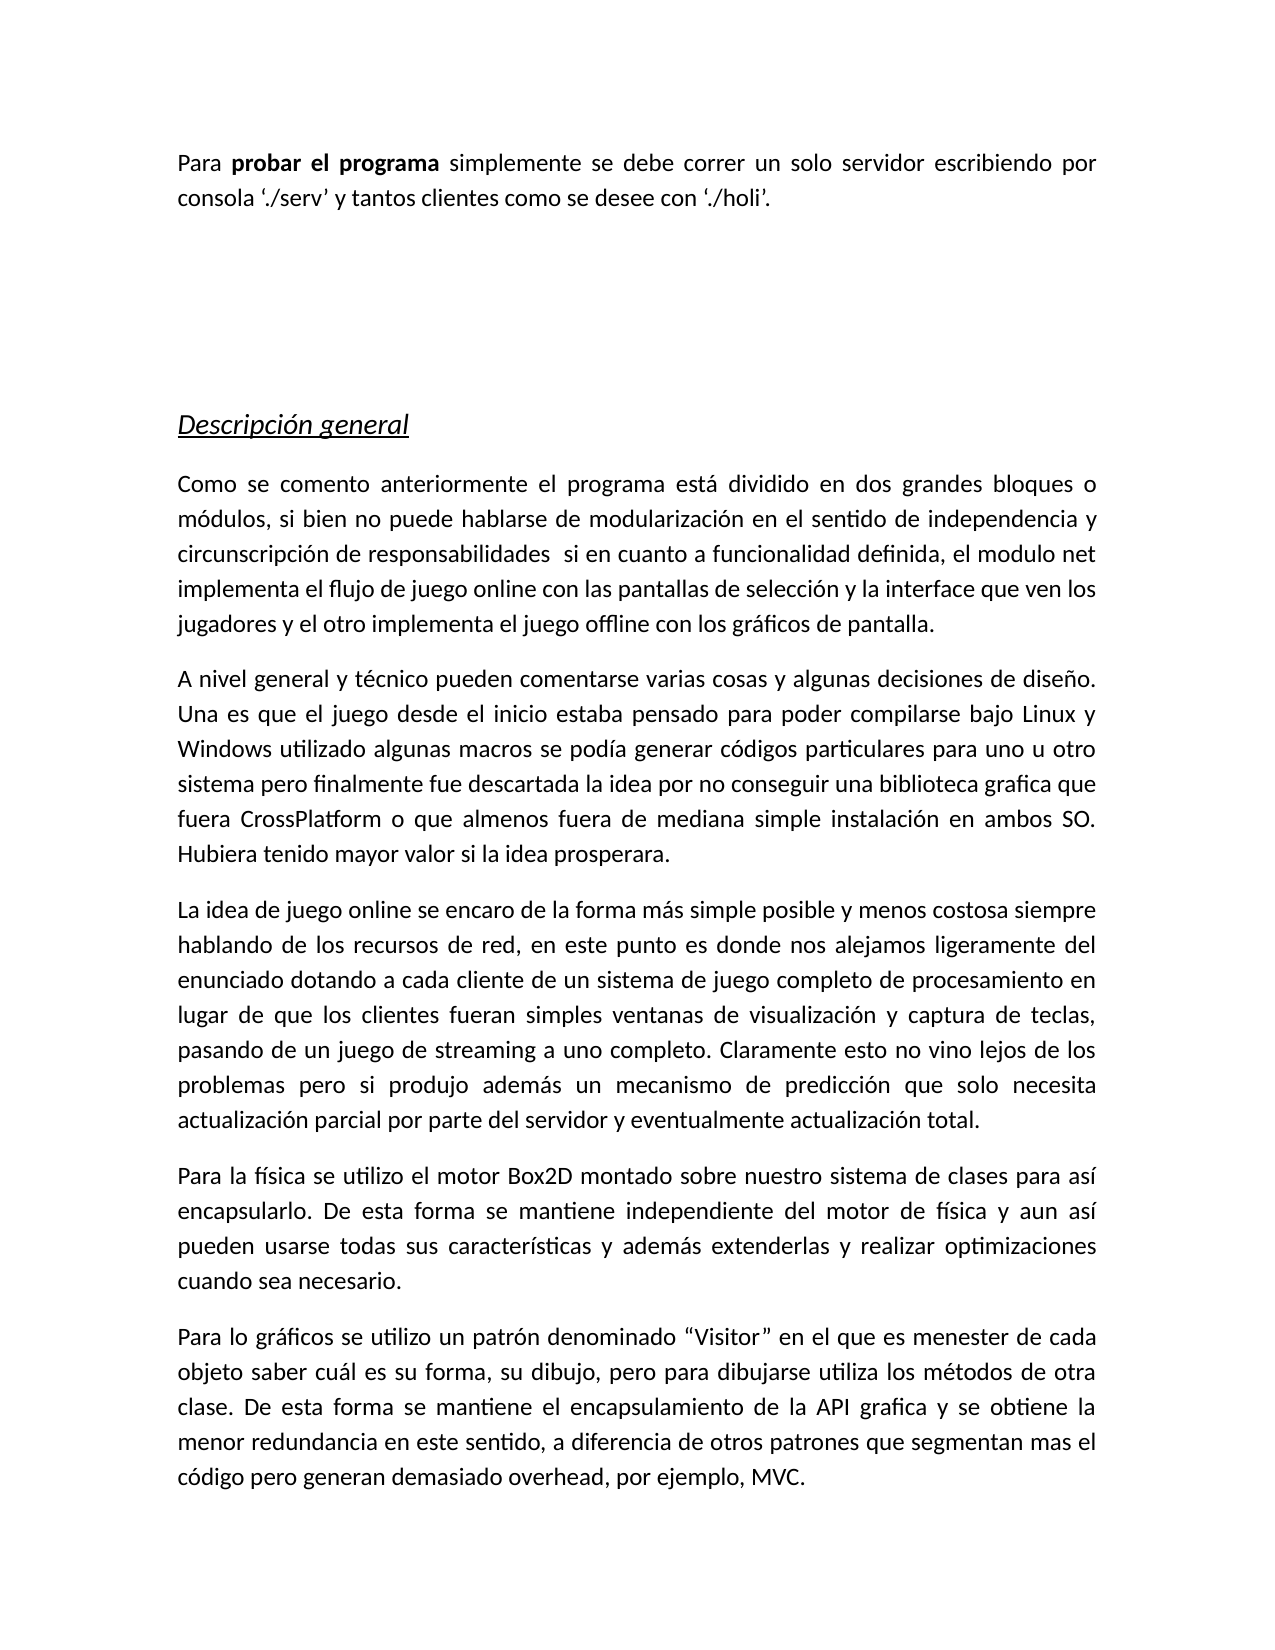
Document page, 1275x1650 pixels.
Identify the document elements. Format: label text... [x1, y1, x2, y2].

text Para la física se utilizo el motor Box2D montado sobre nuestro sistema de clases para así encapsularlo. De esta forma se mantiene independiente del motor de física y aun así pueden usarse todas sus características y además extenderlas y realizar optimizaciones cuando sea necesario. [177, 1160, 1098, 1296]
text La idea de juego online se encaro de la forma más simple posible y menos costosa siempre hablando de los recursos de red, en este punto es donde nos alejamos ligeramente del enunciado dotando a cada cliente de un sistema de juego completo de procesamiento en lugar de que los clientes fueran simples ventanas de visualización y captura de teclas, pasando de un juego de streaming a uno completo. Claramente esto no vino lejos de los problemas pero si produjo además un mecanismo de predicción que solo necesita actualización parcial por parte del servidor y eventualmente actualización total. [177, 894, 1098, 1135]
text Como se comento anteriormente el programa está dividido en dos grandes bloques o módulos, si bien no puede hablarse de modularización en el sentido de independencia y circunscripción de responsabilidades si en cuanto a funcionalidad definida, el modulo net implementa el flujo de juego online con las pantallas de selección y la interface que ven los jugadores y el otro implementa el juego offline con los gráficos de pantalla. [177, 468, 1098, 638]
text A nivel general y técnico pueden comentarse varias cosas y algunas decisiones de diseño. Una es que el juego desde el inicio estaba pensado para poder compilarse bajo Linux y Windows utilizado algunas macros se podía generar códigos particulares para uno u otro sistema pero finalmente fue descartada la idea por no conseguir una biblioteca grafica que fuera CrossPlatform o que almenos fuera de mediana simple instalación en ambos SO. Hubiera tenido mayor valor si la idea prosperara. [177, 663, 1098, 869]
text Para probar el programa simplemente se debe correr un solo servidor escribiendo por consola ‘./serv’ y tantos clientes como se desee con ‘./holi’. [177, 148, 1098, 213]
text Para lo gráficos se utilizo un patrón denominado “Visitor” en el que es menester de cada objeto saber cuál es su forma, su dibujo, pero para dibujarse utiliza los métodos de otra clase. De esta forma se mantiene el encapsulamiento de la API grafica y se obtiene la menor redundancia en este sentido, a diferencia de otros patrones que segmentan mas el código pero generan demasiado overhead, por ejemplo, MVC. [177, 1321, 1098, 1492]
text Descripción general [177, 406, 1098, 442]
